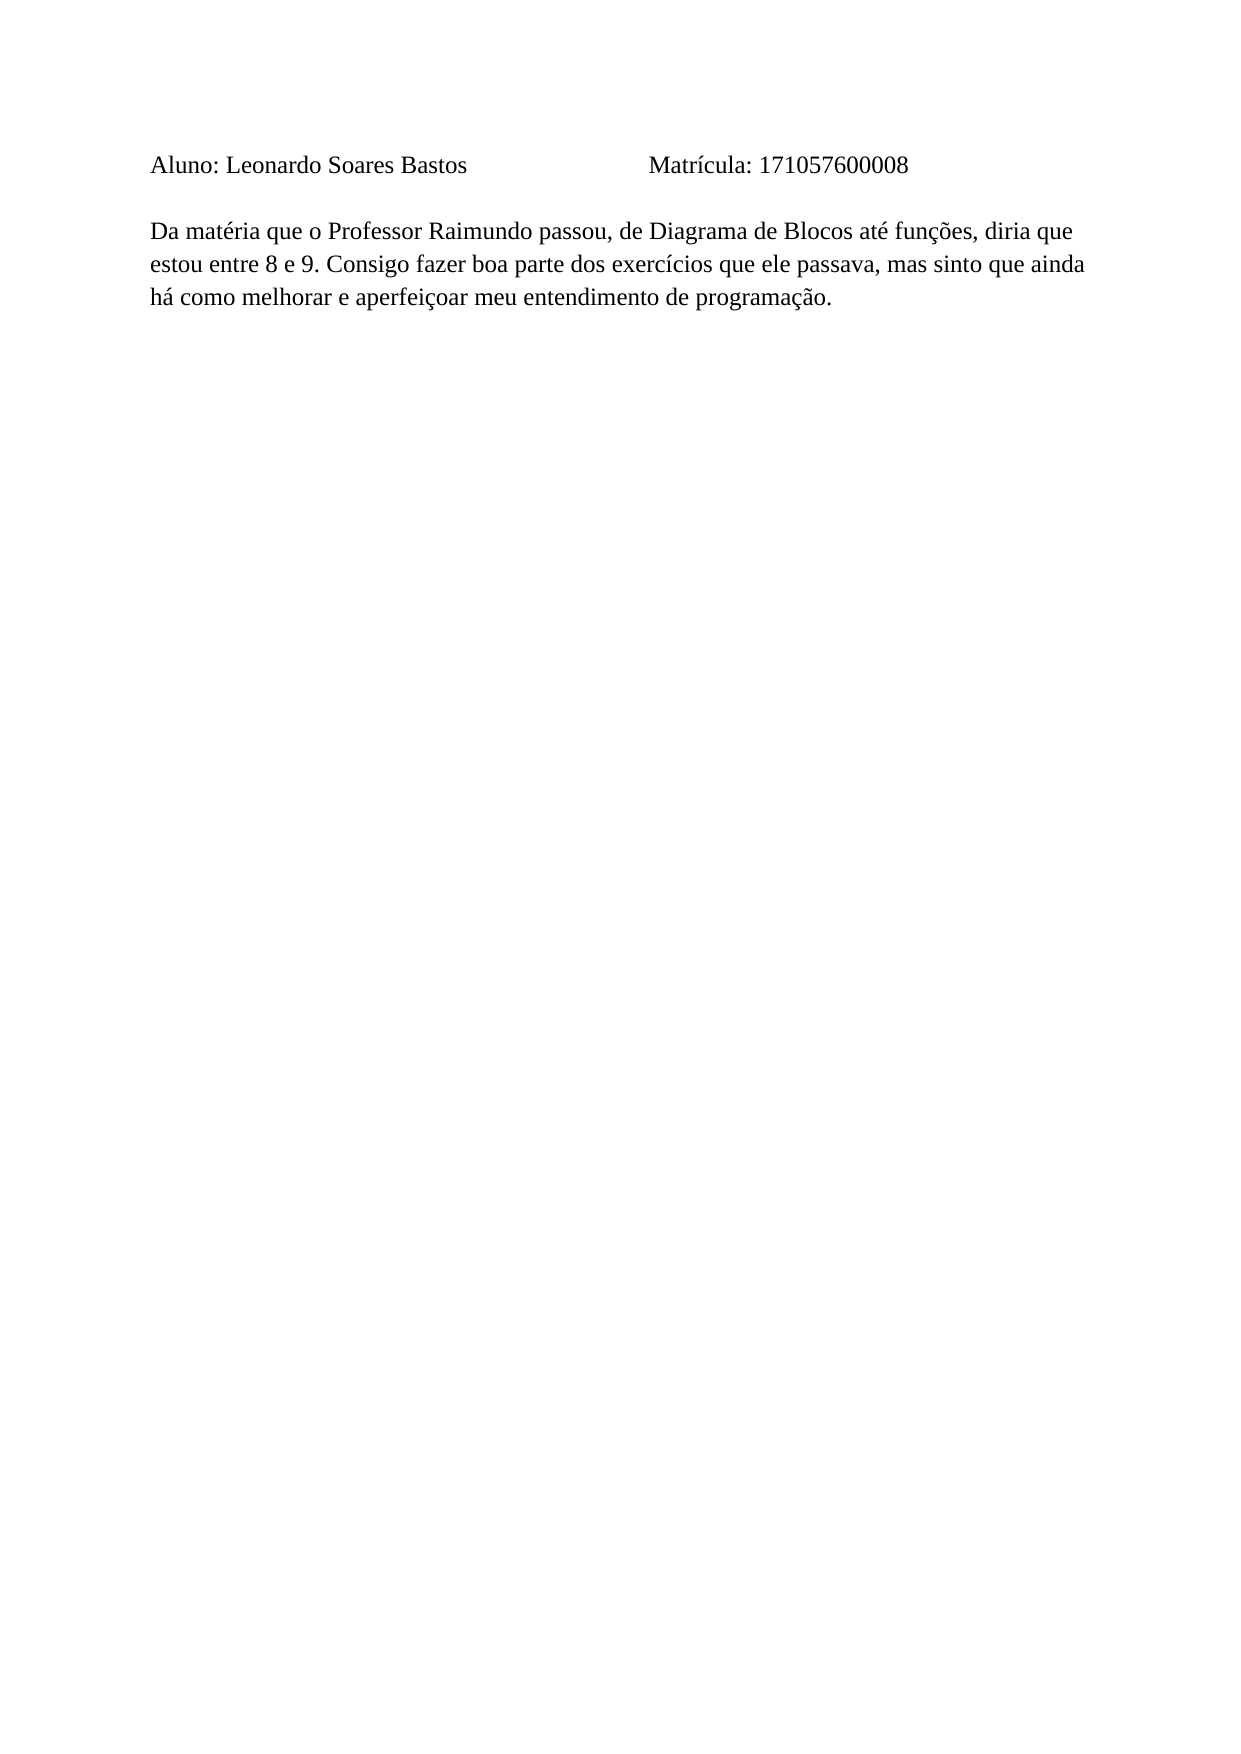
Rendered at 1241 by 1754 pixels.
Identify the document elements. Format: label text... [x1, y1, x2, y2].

text Da matéria que o Professor Raimundo passou, de Diagrama de Blocos até funções, diria que estou entre 8 e 9. Consigo fazer boa parte dos exercícios que ele passava, mas sinto que ainda há como melhorar e aperfeiçoar meu entendimento de programação. [150, 216, 1090, 311]
text Aluno: Leonardo Soares Bastos Matrícula: 171057600008 [150, 150, 1090, 179]
